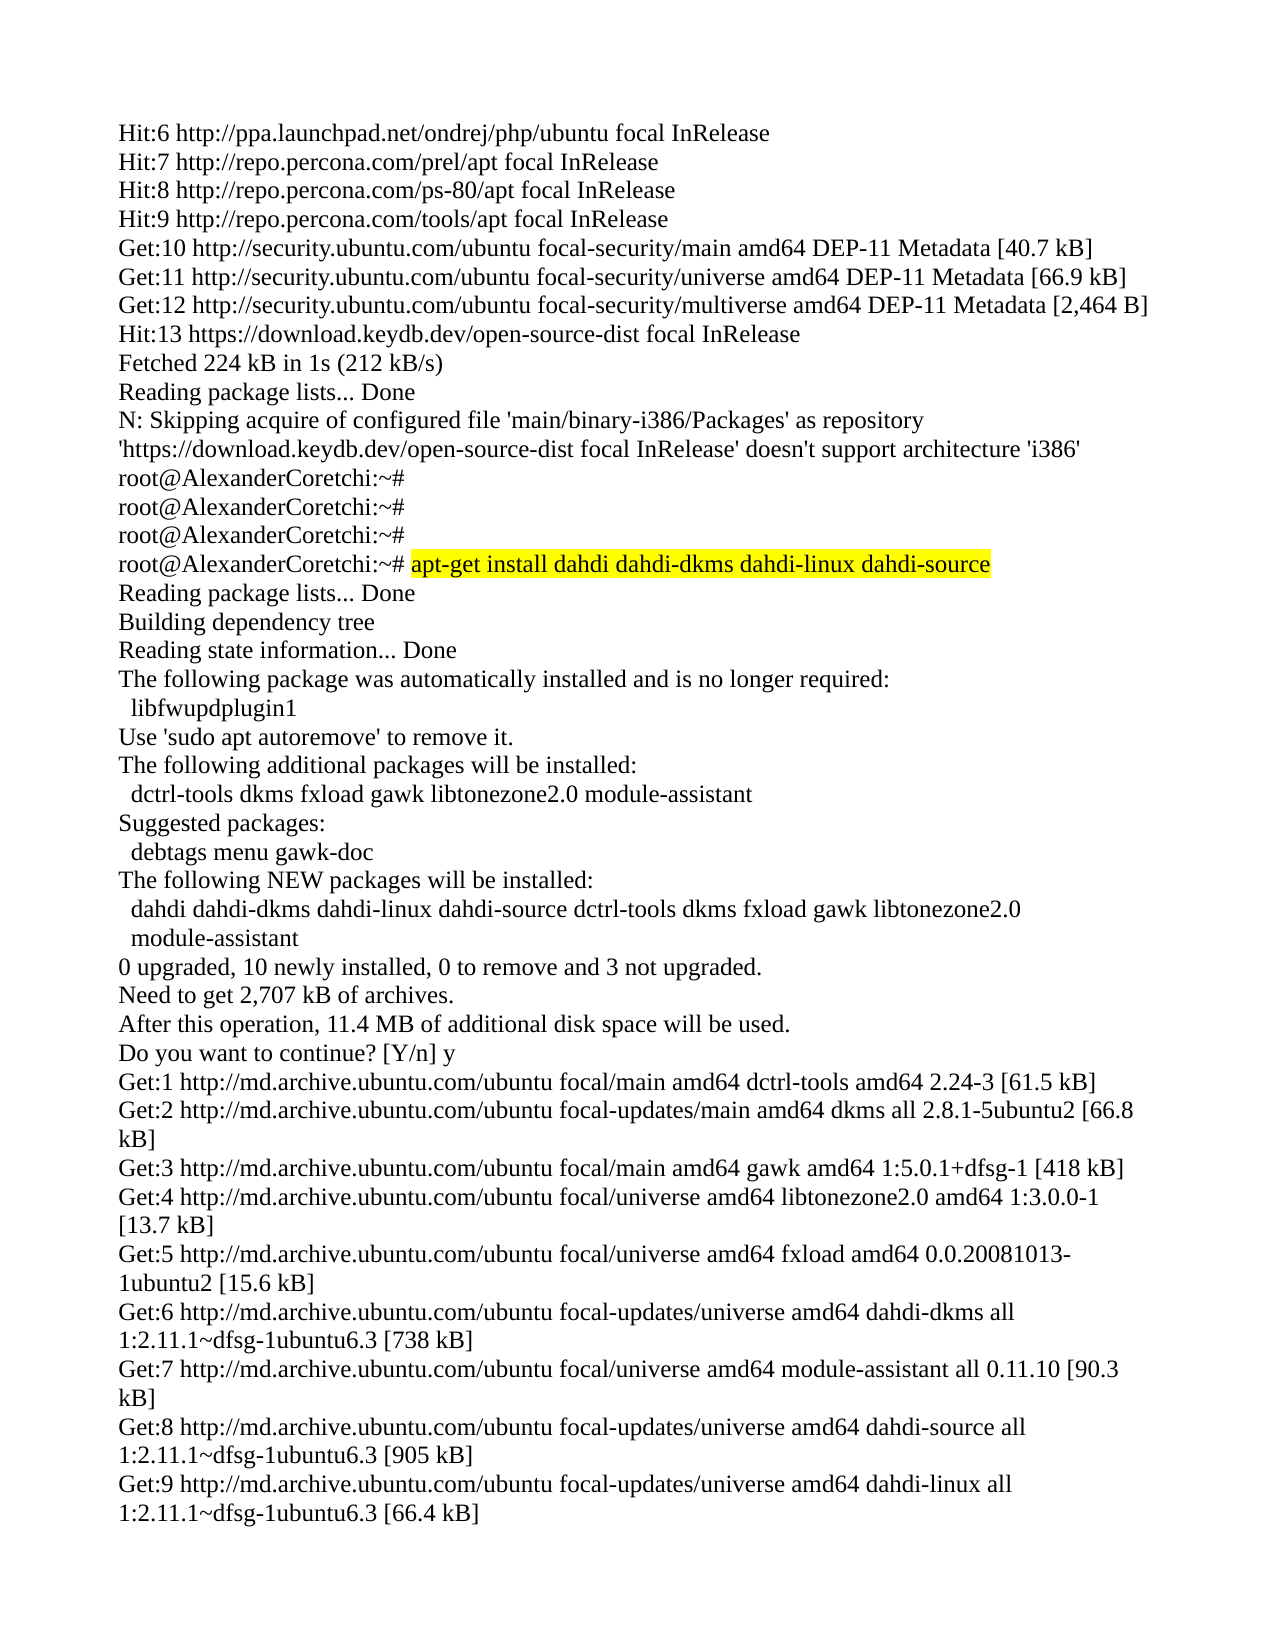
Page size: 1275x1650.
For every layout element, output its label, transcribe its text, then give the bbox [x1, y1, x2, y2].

text Hit:9 http://repo.percona.com/tools/apt focal InRelease [118, 204, 1157, 233]
text After this operation, 11.4 MB of additional disk space will be used. [118, 1009, 1157, 1038]
text Hit:7 http://repo.percona.com/prel/apt focal InRelease [118, 147, 1157, 176]
text root@AlexanderCoretchi:~# [118, 521, 1157, 549]
text module-assistant [118, 923, 1157, 952]
text Get:7 http://md.archive.ubuntu.com/ubuntu focal/universe amd64 module-assistant all 0.11.10 [90.3 kB] [118, 1354, 1157, 1412]
text Do you want to continue? [Y/n] y [118, 1038, 1157, 1067]
text Hit:8 http://repo.percona.com/ps-80/apt focal InRelease [118, 176, 1157, 204]
text dahdi dahdi-dkms dahdi-linux dahdi-source dctrl-tools dkms fxload gawk libtonezone2.0 [118, 894, 1157, 923]
text N: Skipping acquire of configured file 'main/binary-i386/Packages' as repository 'https://download.keydb.dev/open-source-dist focal InRelease' doesn't support architecture 'i386' [118, 406, 1157, 463]
text Reading package lists... Done [118, 578, 1157, 607]
text root@AlexanderCoretchi:~# apt-get install dahdi dahdi-dkms dahdi-linux dahdi-source [118, 549, 1157, 578]
text Get:4 http://md.archive.ubuntu.com/ubuntu focal/universe amd64 libtonezone2.0 amd64 1:3.0.0-1 [13.7 kB] [118, 1182, 1157, 1239]
text Get:2 http://md.archive.ubuntu.com/ubuntu focal-updates/main amd64 dkms all 2.8.1-5ubuntu2 [66.8 kB] [118, 1096, 1157, 1153]
text Get:8 http://md.archive.ubuntu.com/ubuntu focal-updates/universe amd64 dahdi-source all 1:2.11.1~dfsg-1ubuntu6.3 [905 kB] [118, 1412, 1157, 1469]
text Hit:13 https://download.keydb.dev/open-source-dist focal InRelease [118, 319, 1157, 348]
text The following additional packages will be installed: [118, 751, 1157, 779]
text root@AlexanderCoretchi:~# [118, 492, 1157, 521]
text Hit:6 http://ppa.launchpad.net/ondrej/php/ubuntu focal InRelease [118, 118, 1157, 147]
text root@AlexanderCoretchi:~# [118, 463, 1157, 492]
text 0 upgraded, 10 newly installed, 0 to remove and 3 not upgraded. [118, 952, 1157, 981]
text Use 'sudo apt autoremove' to remove it. [118, 722, 1157, 751]
text Get:3 http://md.archive.ubuntu.com/ubuntu focal/main amd64 gawk amd64 1:5.0.1+dfsg-1 [418 kB] [118, 1153, 1157, 1182]
text Fetched 224 kB in 1s (212 kB/s) [118, 348, 1157, 377]
text The following NEW packages will be installed: [118, 866, 1157, 894]
text Get:11 http://security.ubuntu.com/ubuntu focal-security/universe amd64 DEP-11 Metadata [66.9 kB] [118, 262, 1157, 291]
text Need to get 2,707 kB of archives. [118, 981, 1157, 1009]
text Reading state information... Done [118, 636, 1157, 664]
text Get:1 http://md.archive.ubuntu.com/ubuntu focal/main amd64 dctrl-tools amd64 2.24-3 [61.5 kB] [118, 1067, 1157, 1096]
text Get:12 http://security.ubuntu.com/ubuntu focal-security/multiverse amd64 DEP-11 Metadata [2,464 B] [118, 291, 1157, 319]
text dctrl-tools dkms fxload gawk libtonezone2.0 module-assistant [118, 779, 1157, 808]
text Get:5 http://md.archive.ubuntu.com/ubuntu focal/universe amd64 fxload amd64 0.0.20081013-1ubuntu2 [15.6 kB] [118, 1239, 1157, 1297]
text The following package was automatically installed and is no longer required: [118, 664, 1157, 693]
text libfwupdplugin1 [118, 693, 1157, 722]
text Reading package lists... Done [118, 377, 1157, 406]
text debtags menu gawk-doc [118, 837, 1157, 866]
text Get:6 http://md.archive.ubuntu.com/ubuntu focal-updates/universe amd64 dahdi-dkms all 1:2.11.1~dfsg-1ubuntu6.3 [738 kB] [118, 1297, 1157, 1354]
text Building dependency tree [118, 607, 1157, 636]
text Get:10 http://security.ubuntu.com/ubuntu focal-security/main amd64 DEP-11 Metadata [40.7 kB] [118, 233, 1157, 262]
text Suggested packages: [118, 808, 1157, 837]
text Get:9 http://md.archive.ubuntu.com/ubuntu focal-updates/universe amd64 dahdi-linux all 1:2.11.1~dfsg-1ubuntu6.3 [66.4 kB] [118, 1469, 1157, 1527]
